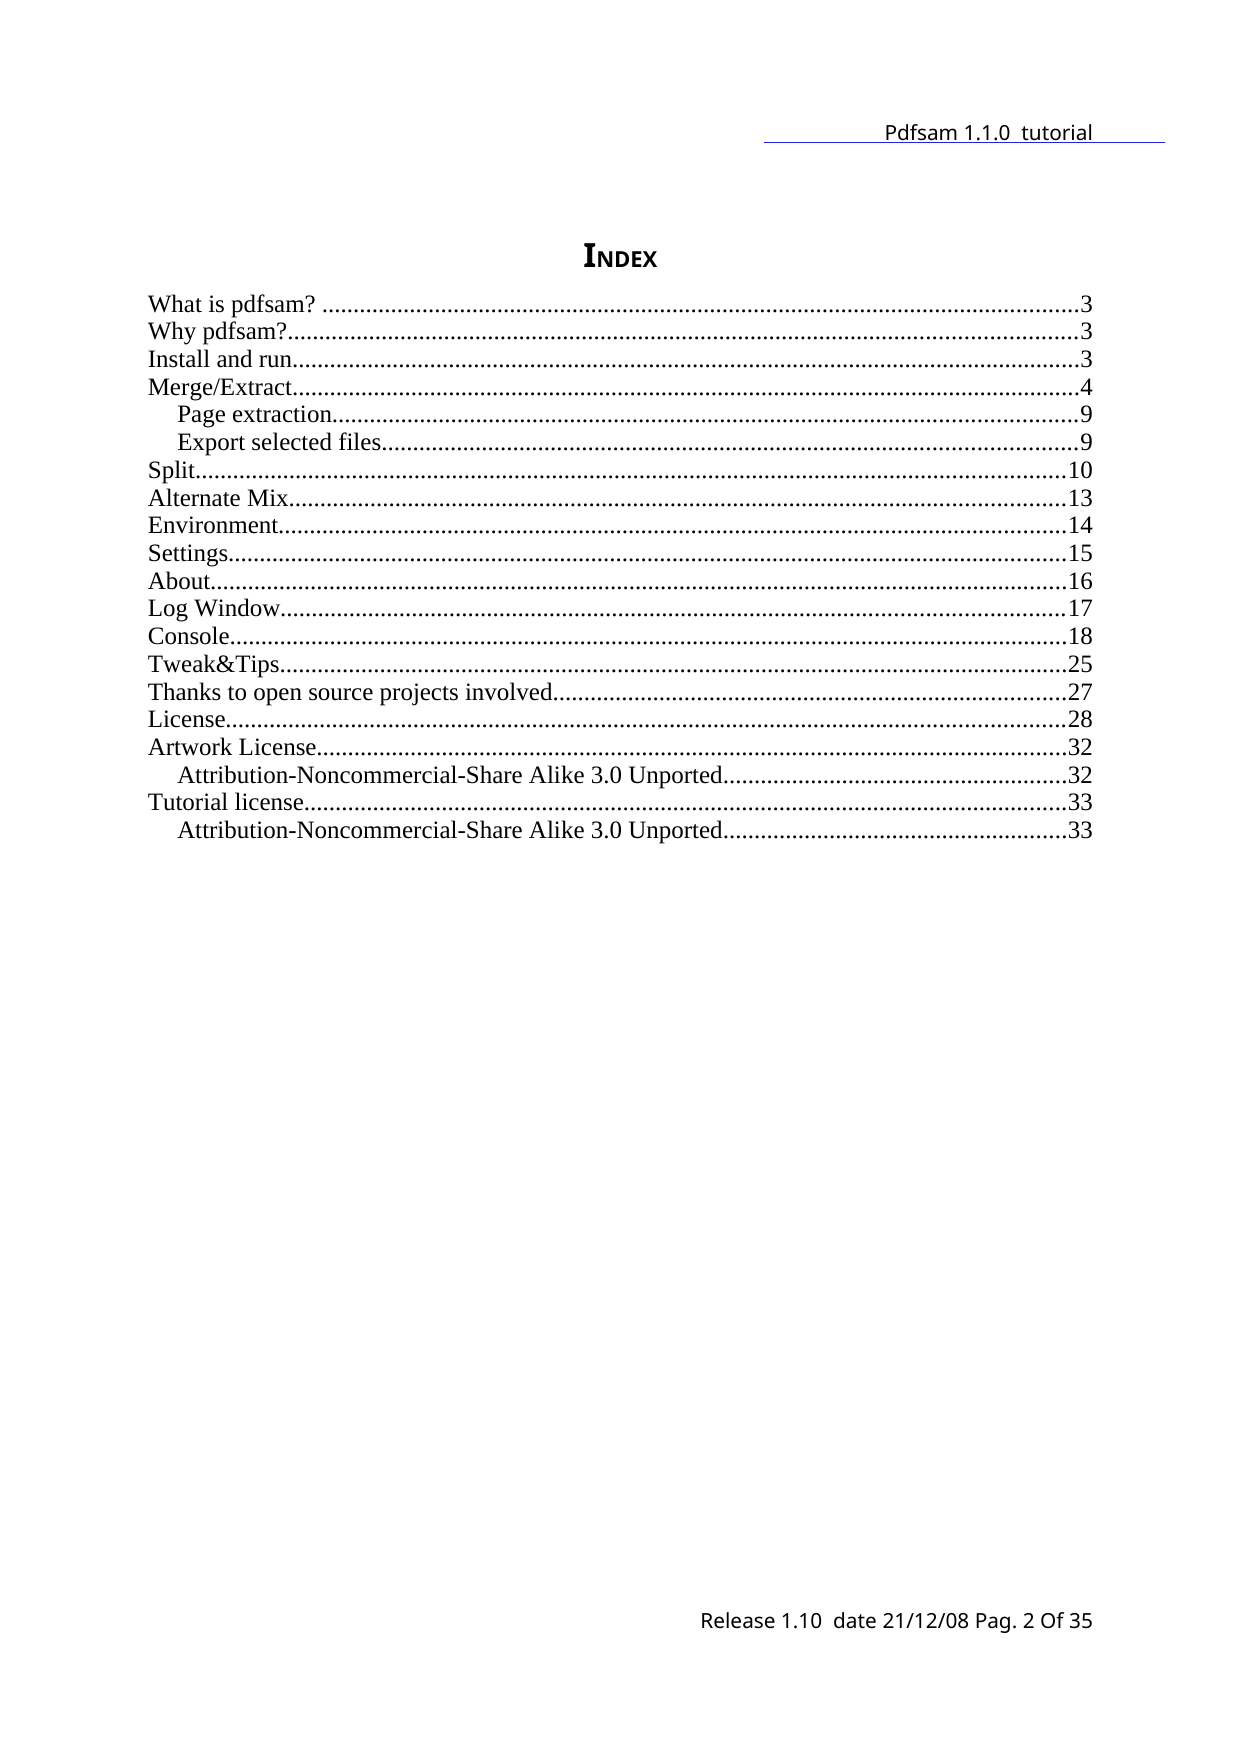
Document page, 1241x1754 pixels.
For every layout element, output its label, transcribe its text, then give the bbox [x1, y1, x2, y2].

text Page extraction 9 [177, 401, 1093, 428]
text Why pdfsam? 3 [148, 317, 1093, 345]
text Settings 15 [148, 539, 1093, 567]
text Alternate Mix 13 [148, 484, 1093, 511]
text Log Window 17 [148, 594, 1093, 622]
text What is pdfsam? 3 [148, 290, 1093, 317]
text Attribution-Noncommercial-Share Alike 3.0 Unported 32 [177, 761, 1093, 788]
text License 28 [148, 705, 1093, 733]
text Tutorial license 33 [148, 788, 1093, 816]
text Attribution-Noncommercial-Share Alike 3.0 Unported 33 [177, 816, 1093, 844]
text Split 10 [148, 456, 1093, 484]
text Console 18 [148, 622, 1093, 650]
text Merge/Extract 4 [148, 373, 1093, 401]
text Index [148, 232, 1093, 277]
text Environment 14 [148, 511, 1093, 539]
text Install and run 3 [148, 345, 1093, 373]
text About 16 [148, 567, 1093, 594]
text Tweak&Tips 25 [148, 650, 1093, 678]
text Thanks to open source projects involved 27 [148, 678, 1093, 705]
text Export selected files 9 [177, 428, 1093, 456]
text Artwork License 32 [148, 733, 1093, 761]
